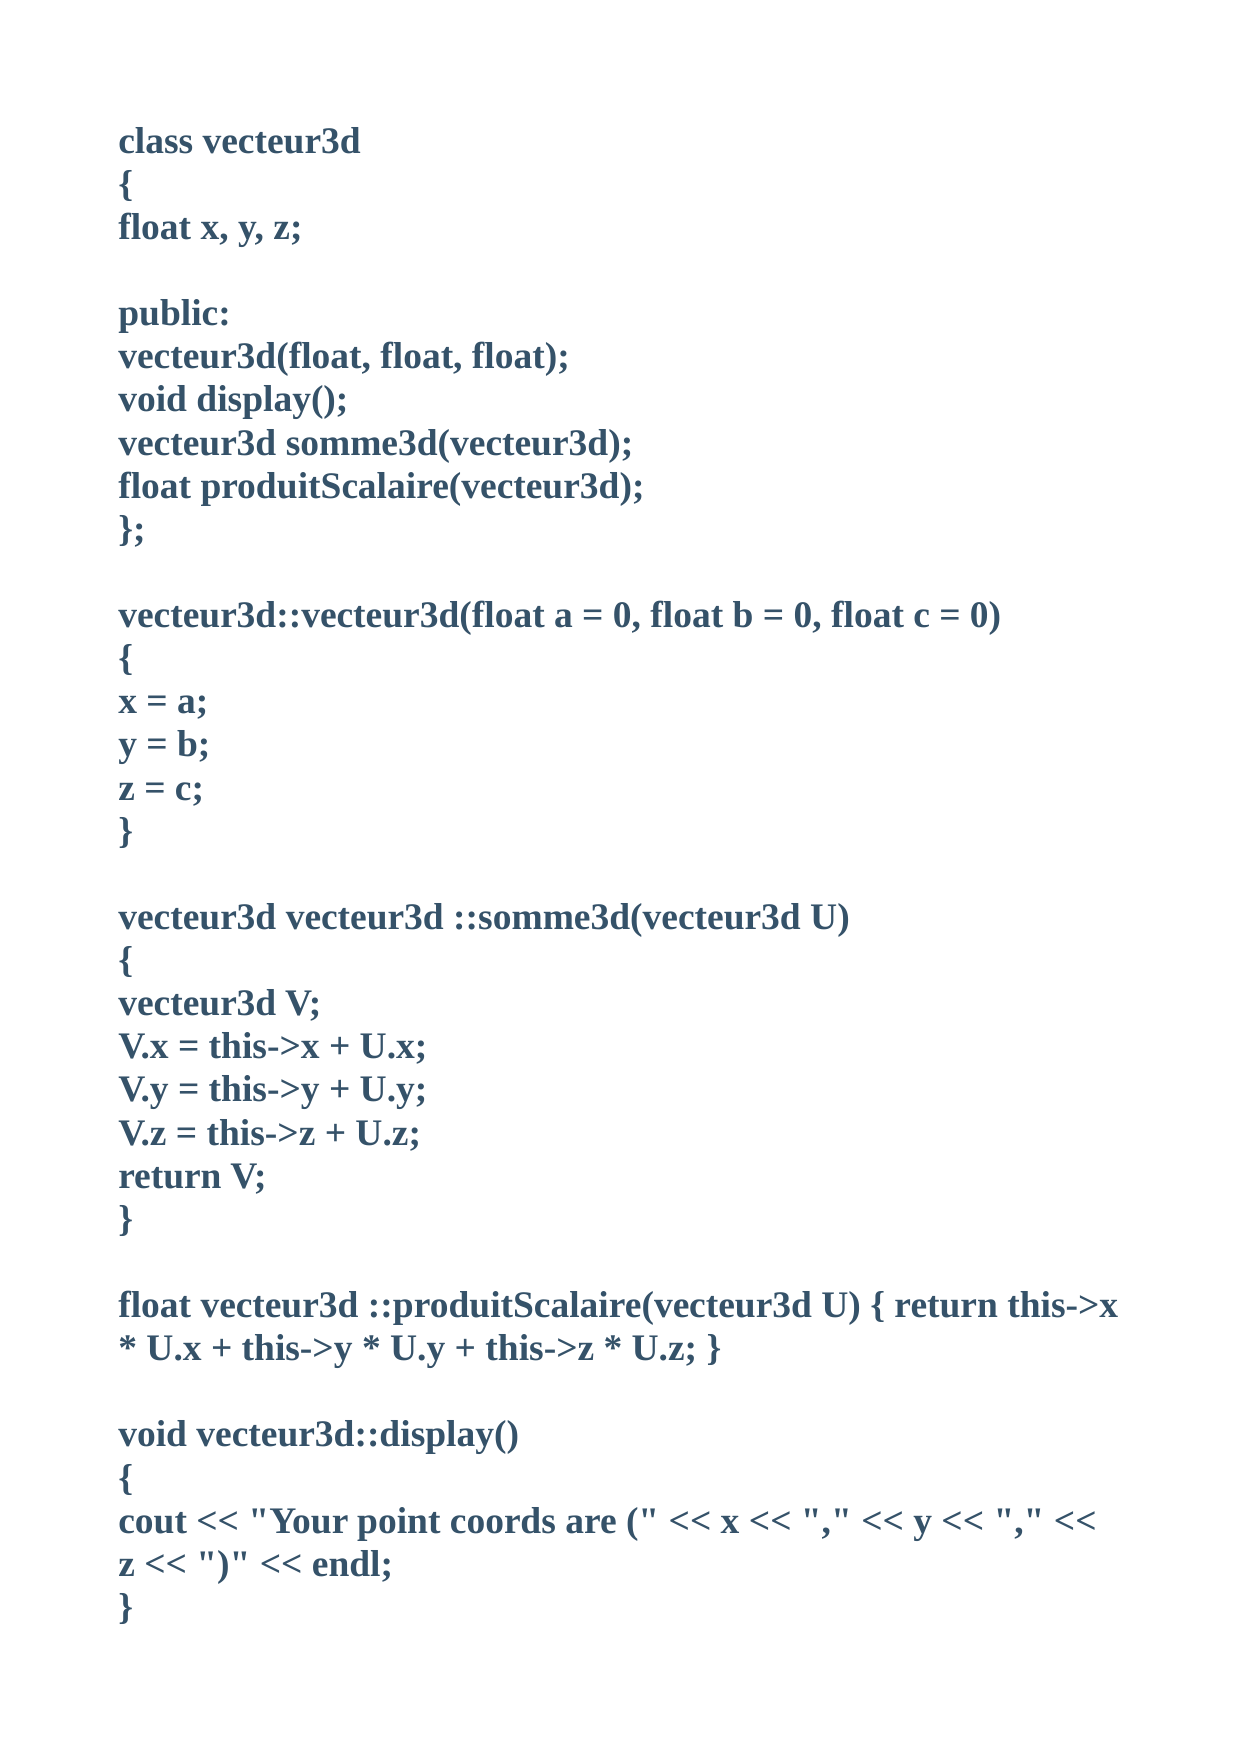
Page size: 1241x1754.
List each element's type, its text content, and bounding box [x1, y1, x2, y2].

text class vecteur3d [118, 118, 1122, 161]
text float produitScalaire(vecteur3d); [118, 463, 1122, 506]
text }; [118, 506, 1122, 549]
text V.x = this->x + U.x; [118, 1024, 1122, 1067]
text } [118, 1196, 1122, 1239]
text vecteur3d vecteur3d ::somme3d(vecteur3d U) [118, 894, 1122, 937]
text { [118, 1455, 1122, 1498]
text { [118, 161, 1122, 204]
text } [118, 1584, 1122, 1627]
text } [118, 808, 1122, 851]
text V.y = this->y + U.y; [118, 1067, 1122, 1110]
text float x, y, z; [118, 204, 1122, 247]
text public: [118, 291, 1122, 334]
text void display(); [118, 377, 1122, 420]
text z = c; [118, 765, 1122, 808]
text V.z = this->z + U.z; [118, 1110, 1122, 1153]
text vecteur3d::vecteur3d(float a = 0, float b = 0, float c = 0) [118, 592, 1122, 636]
text return V; [118, 1153, 1122, 1196]
text { [118, 937, 1122, 981]
text void vecteur3d::display() [118, 1412, 1122, 1455]
text float vecteur3d ::produitScalaire(vecteur3d U) { return this->x * U.x + this->y * U.y + this->z * U.z; } [118, 1282, 1122, 1369]
text y = b; [118, 722, 1122, 765]
text vecteur3d somme3d(vecteur3d); [118, 420, 1122, 463]
text vecteur3d(float, float, float); [118, 334, 1122, 377]
text x = a; [118, 679, 1122, 722]
text cout << "Your point coords are (" << x << "," << y << "," << z << ")" << endl; [118, 1498, 1122, 1584]
text { [118, 636, 1122, 679]
text vecteur3d V; [118, 981, 1122, 1024]
